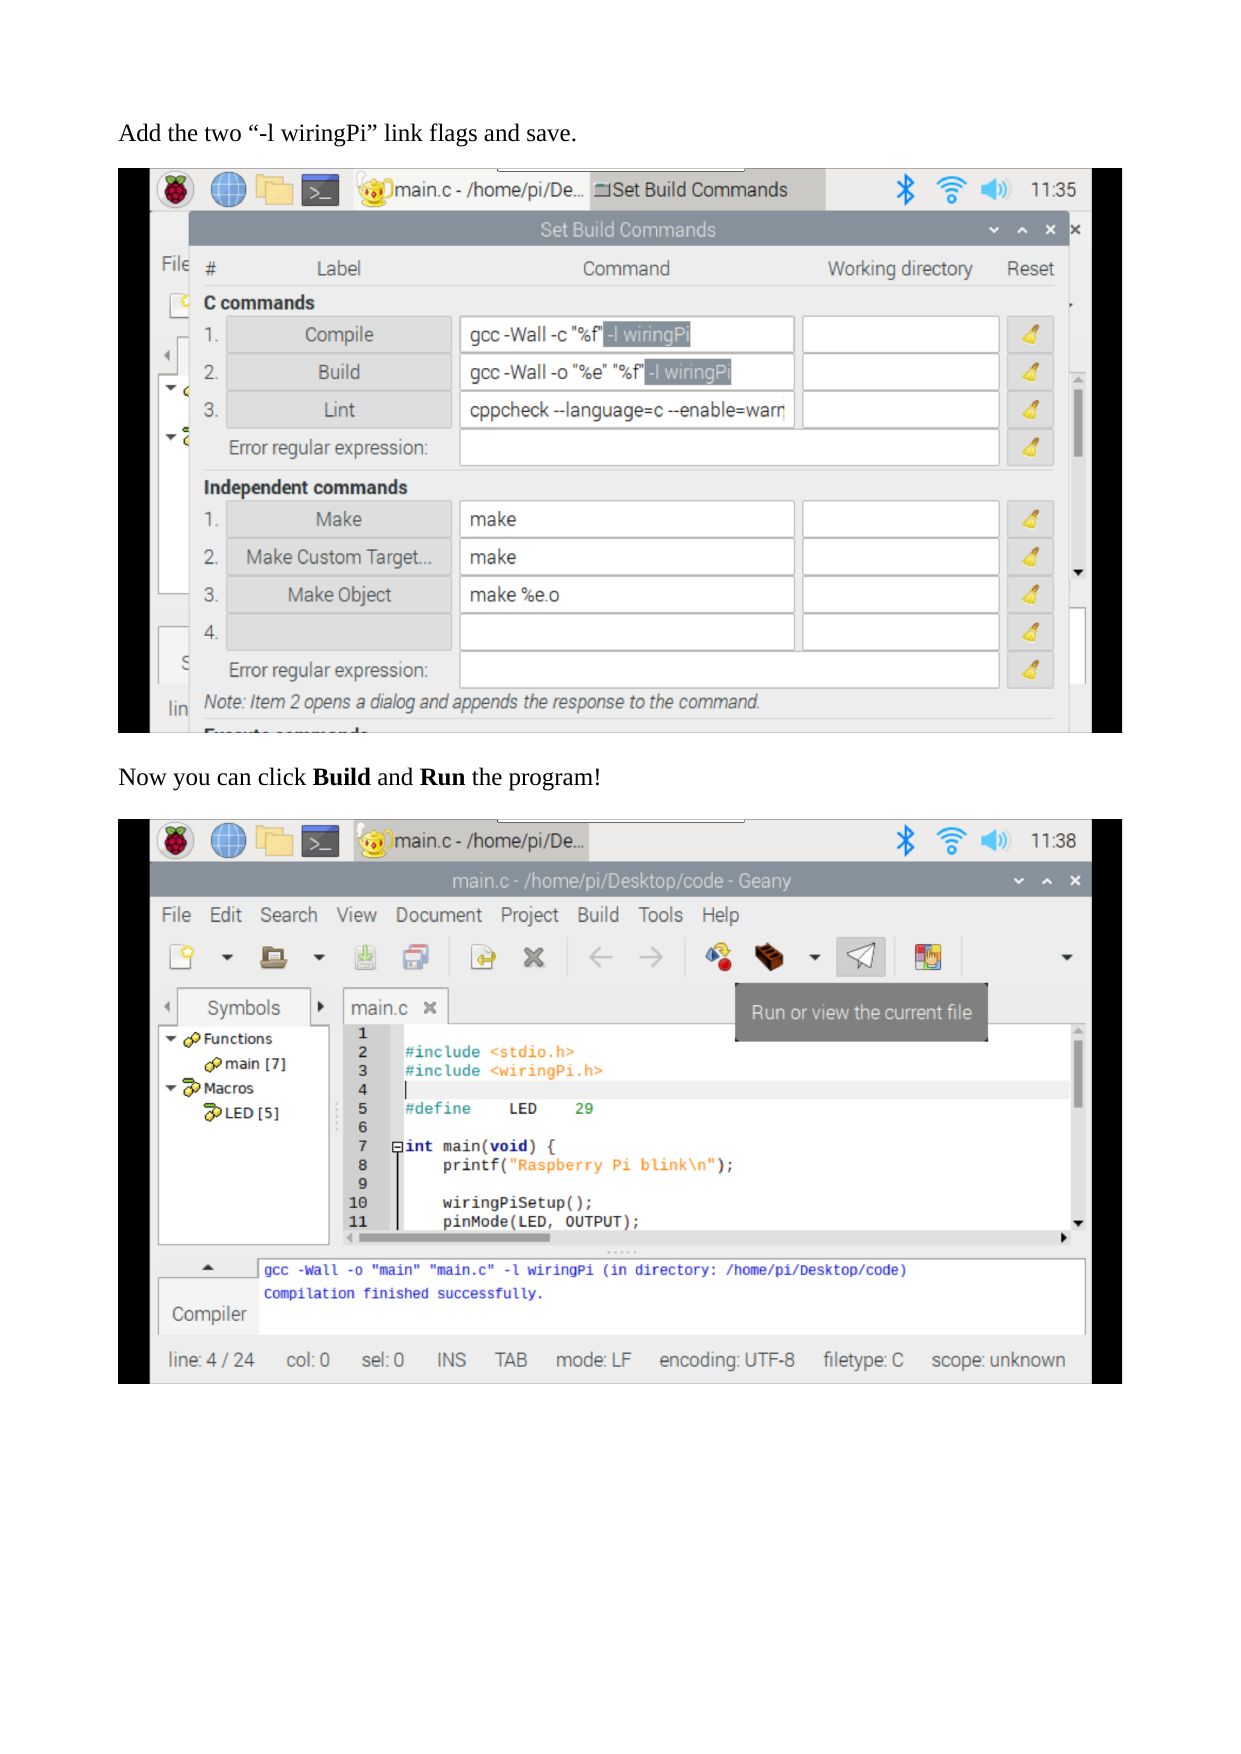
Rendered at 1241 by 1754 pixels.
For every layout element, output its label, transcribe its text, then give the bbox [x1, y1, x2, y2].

text Add the two “-l wiringPi” link flags and save. [118, 118, 1122, 147]
text Now you can click Build and Run the program! [118, 762, 1122, 790]
picture [118, 819, 1123, 1384]
picture [118, 168, 1123, 733]
